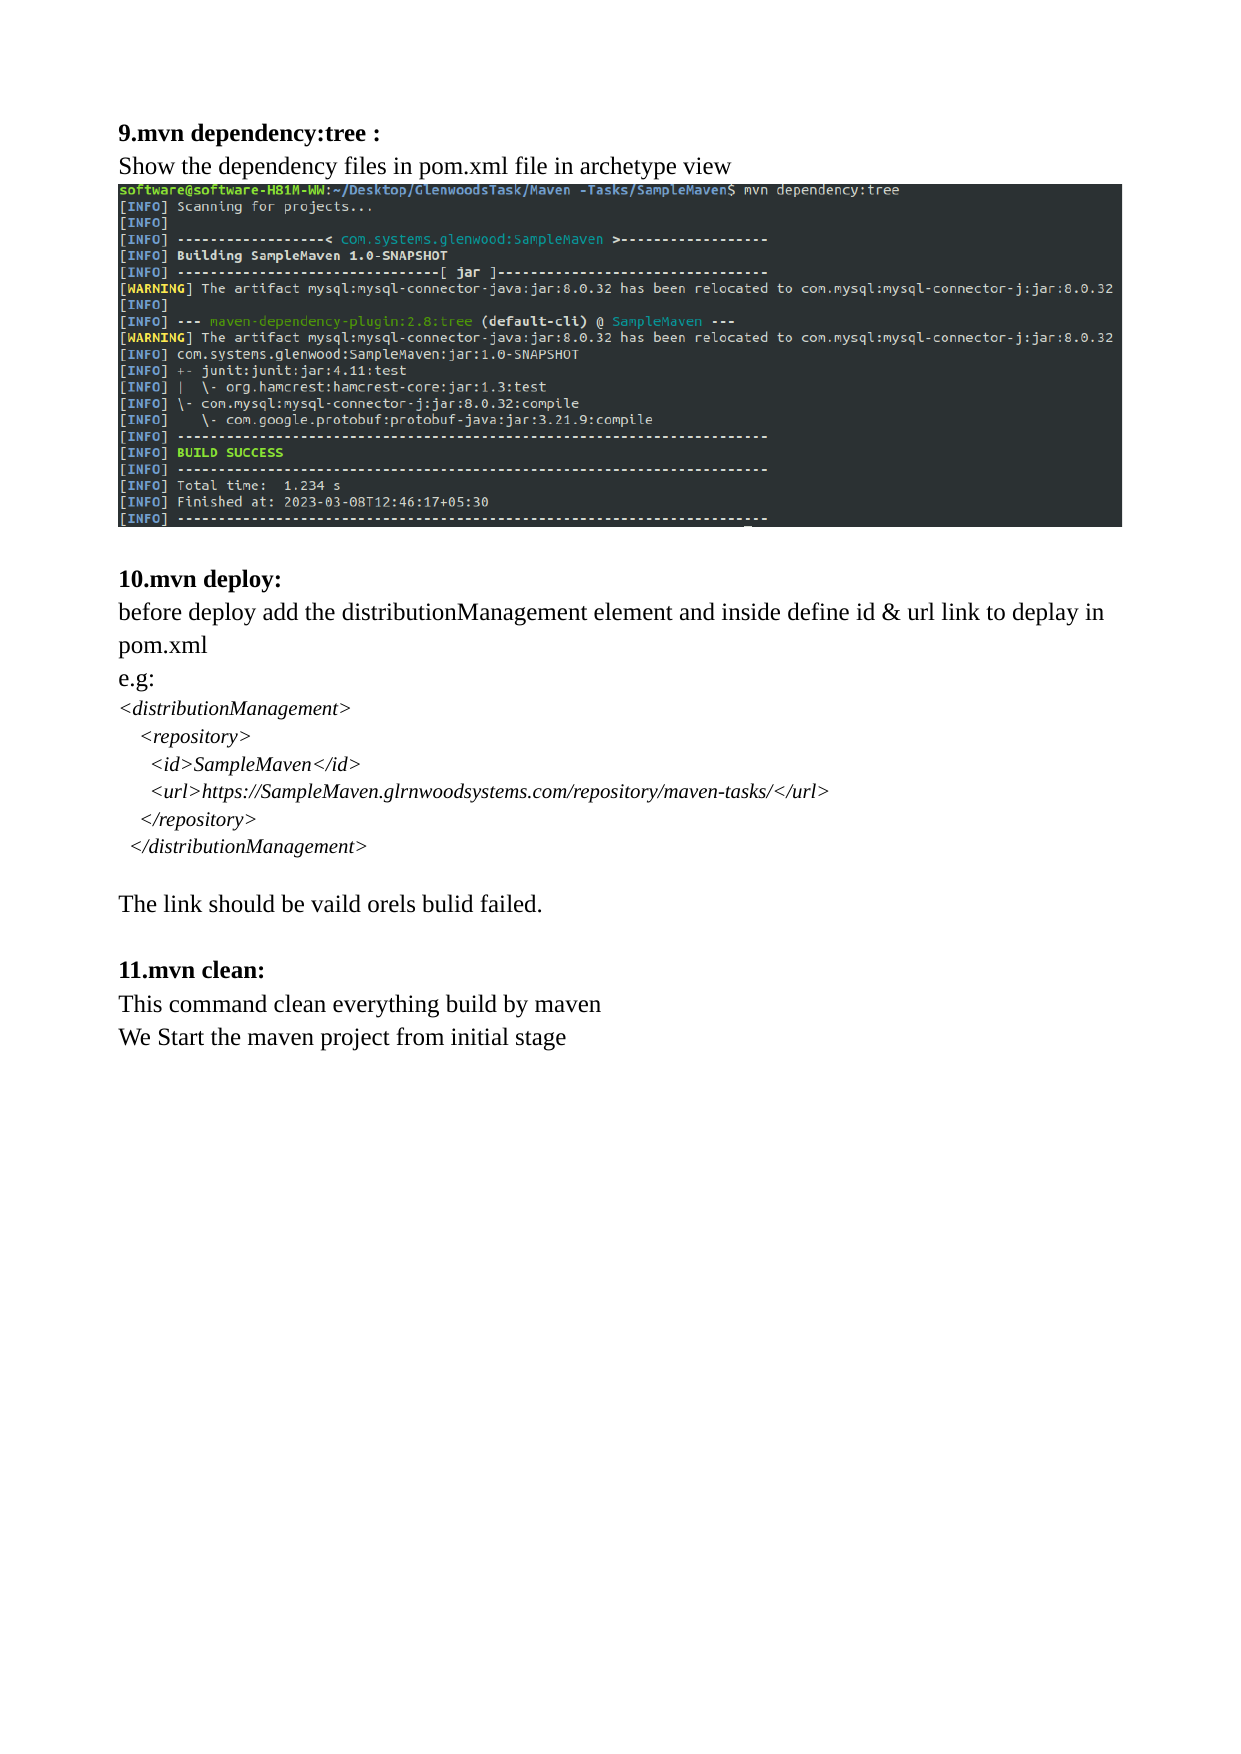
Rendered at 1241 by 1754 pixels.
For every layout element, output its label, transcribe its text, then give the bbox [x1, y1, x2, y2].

text This command clean everything build by maven [118, 989, 1122, 1017]
text <id>SampleMaven</id> [118, 752, 1122, 776]
text <distributionManagement> [118, 696, 1122, 720]
text Show the dependency files in pom.xml file in archetype view [118, 151, 1122, 180]
text <url>https://SampleMaven.glrnwoodsystems.com/repository/maven-tasks/</url> [118, 779, 1122, 803]
picture [118, 184, 1123, 527]
text <repository> [118, 724, 1122, 748]
text before deploy add the distributionManagement element and inside define id & url link to deplay in pom.xml [118, 597, 1122, 659]
text e.g: [118, 663, 1122, 692]
text </repository> [118, 807, 1122, 831]
text We Start the maven project from initial stage [118, 1022, 1122, 1050]
text 11.mvn clean: [118, 956, 1122, 984]
text The link should be vaild orels bulid failed. [118, 889, 1122, 918]
text 9.mvn dependency:tree : [118, 118, 1122, 147]
text </distributionManagement> [118, 834, 1122, 858]
text 10.mvn deploy: [118, 564, 1122, 593]
